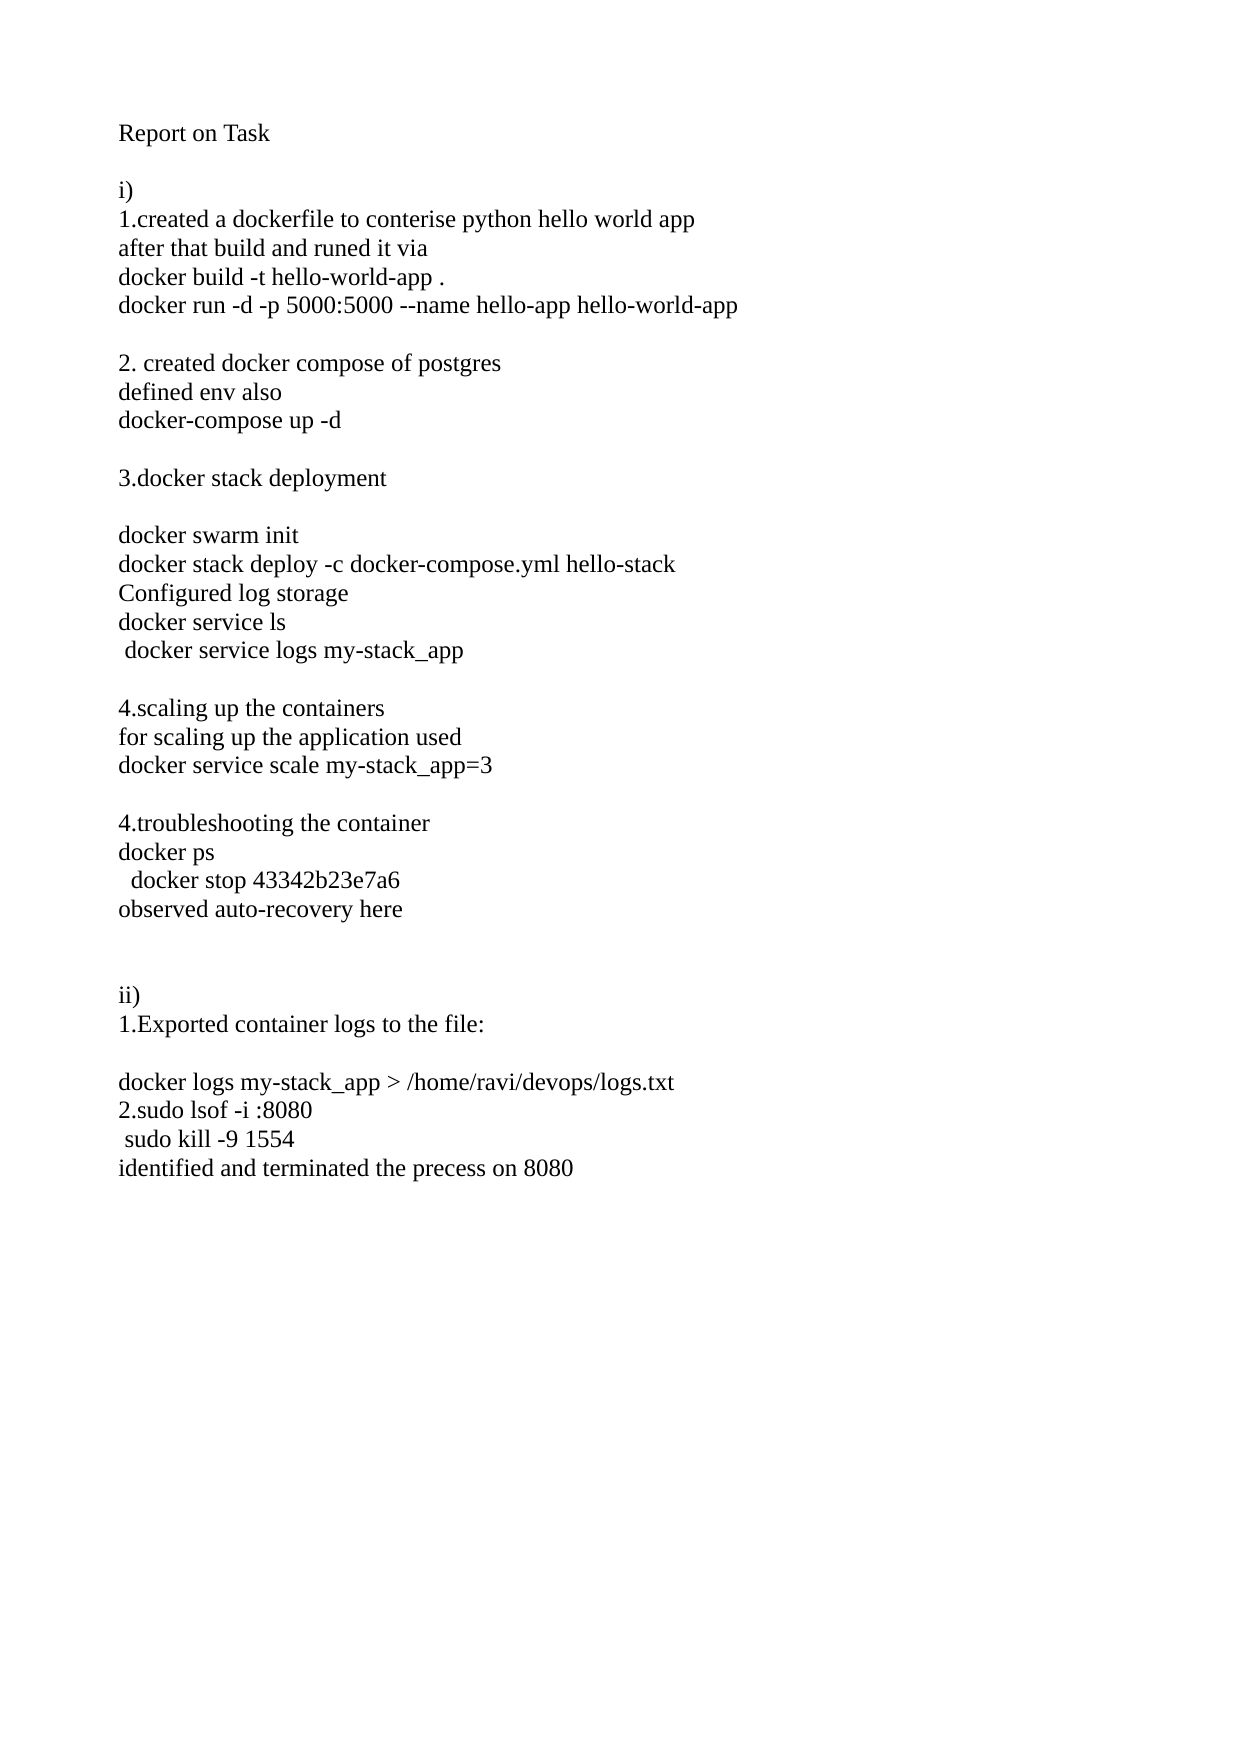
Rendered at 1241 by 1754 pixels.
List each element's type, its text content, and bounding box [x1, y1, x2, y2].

text docker stop 43342b23e7a6 observed auto-recovery here [118, 866, 1122, 923]
text docker service ls [118, 607, 1122, 636]
text docker run -d -p 5000:5000 --name hello-app hello-world-app [118, 291, 1122, 319]
text 2. created docker compose of postgres defined env also docker-compose up -d 3.docker stack deployment docker swarm init [118, 319, 1122, 549]
text i) 1.created a dockerfile to conterise python hello world app after that build and runed it via docker build -t hello-world-app . [118, 176, 1122, 291]
text Report on Task [118, 118, 1122, 176]
text docker stack deploy -c docker-compose.yml hello-stack Configured log storage [118, 549, 1122, 607]
text docker service logs my-stack_app [118, 636, 1122, 664]
text docker logs my-stack_app > /home/ravi/devops/logs.txt 2.sudo lsof -i :8080 [118, 1067, 1122, 1124]
text identified and terminated the precess on 8080 [118, 1153, 1122, 1182]
text ii) 1.Exported container logs to the file: [118, 981, 1122, 1038]
text sudo kill -9 1554 [118, 1124, 1122, 1153]
text 4.scaling up the containers for scaling up the application used docker service scale my-stack_app=3 4.troubleshooting the container docker ps [118, 693, 1122, 866]
